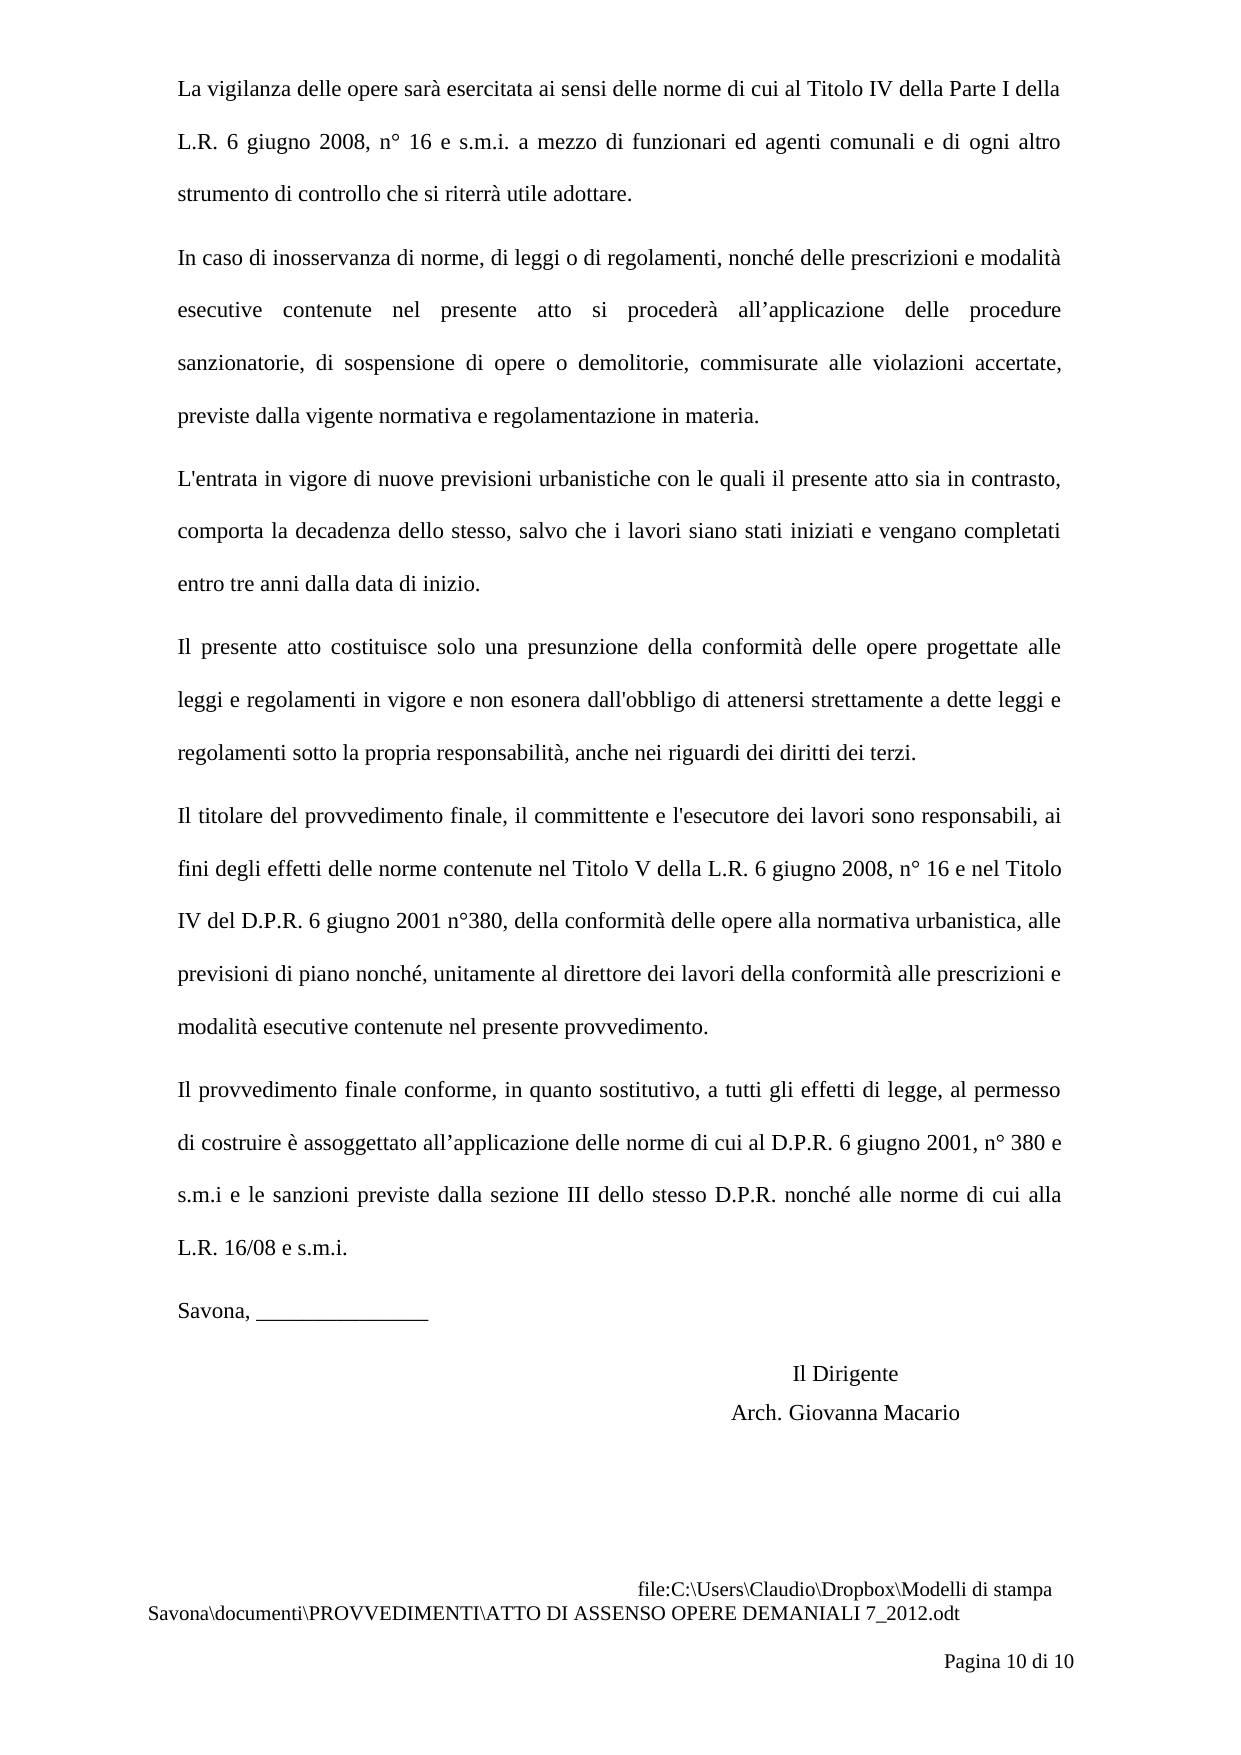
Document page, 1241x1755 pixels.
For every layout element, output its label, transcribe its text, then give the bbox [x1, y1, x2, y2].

text L'entrata in vigore di nuove previsioni urbanistiche con le quali il presente atto sia in contrasto, comporta la decadenza dello stesso, salvo che i lavori siano stati iniziati e vengano completati entro tre anni dalla data di inizio. [177, 465, 1063, 597]
table_header [148, 1350, 598, 1426]
text Il presente atto costituisce solo una presunzione della conformità delle opere progettate alle leggi e regolamenti in vigore e non esonera dall'obbligo di attenersi strettamente a dette leggi e regolamenti sotto la propria responsabilità, anche nei riguardi dei diritti dei terzi. [177, 633, 1063, 765]
text La vigilanza delle opere sarà esercitata ai sensi delle norme di cui al Titolo IV della Parte I della L.R. 6 giugno 2008, n° 16 e s.m.i. a mezzo di funzionari ed agenti comunali e di ogni altro strumento di controllo che si riterrà utile adottare. [177, 75, 1063, 207]
text Il provvedimento finale conforme, in quanto sostitutivo, a tutti gli effetti di legge, al permesso di costruire è assoggettato all’applicazione delle norme di cui al D.P.R. 6 giugno 2001, n° 380 e s.m.i e le sanzioni previste dalla sezione III dello stesso D.P.R. nonché alle norme di cui alla L.R. 16/08 e s.m.i. [177, 1076, 1063, 1260]
text Savona, _______________ [177, 1297, 1063, 1323]
table_header Il Dirigente Arch. Giovanna Macario [598, 1350, 1093, 1426]
text In caso di inosservanza di norme, di leggi o di regolamenti, nonché delle prescrizioni e modalità esecutive contenute nel presente atto si procederà all’applicazione delle procedure sanzionatorie, di sospensione di opere o demolitorie, commisurate alle violazioni accertate, previste dalla vigente normativa e regolamentazione in materia. [177, 243, 1063, 428]
text Il titolare del provvedimento finale, il committente e l'esecutore dei lavori sono responsabili, ai fini degli effetti delle norme contenute nel Titolo V della L.R. 6 giugno 2008, n° 16 e nel Titolo IV del D.P.R. 6 giugno 2001 n°380, della conformità delle opere alla normativa urbanistica, alle previsioni di piano nonché, unitamente al direttore dei lavori della conformità alle prescrizioni e modalità esecutive contenute nel presente provvedimento. [177, 802, 1063, 1039]
